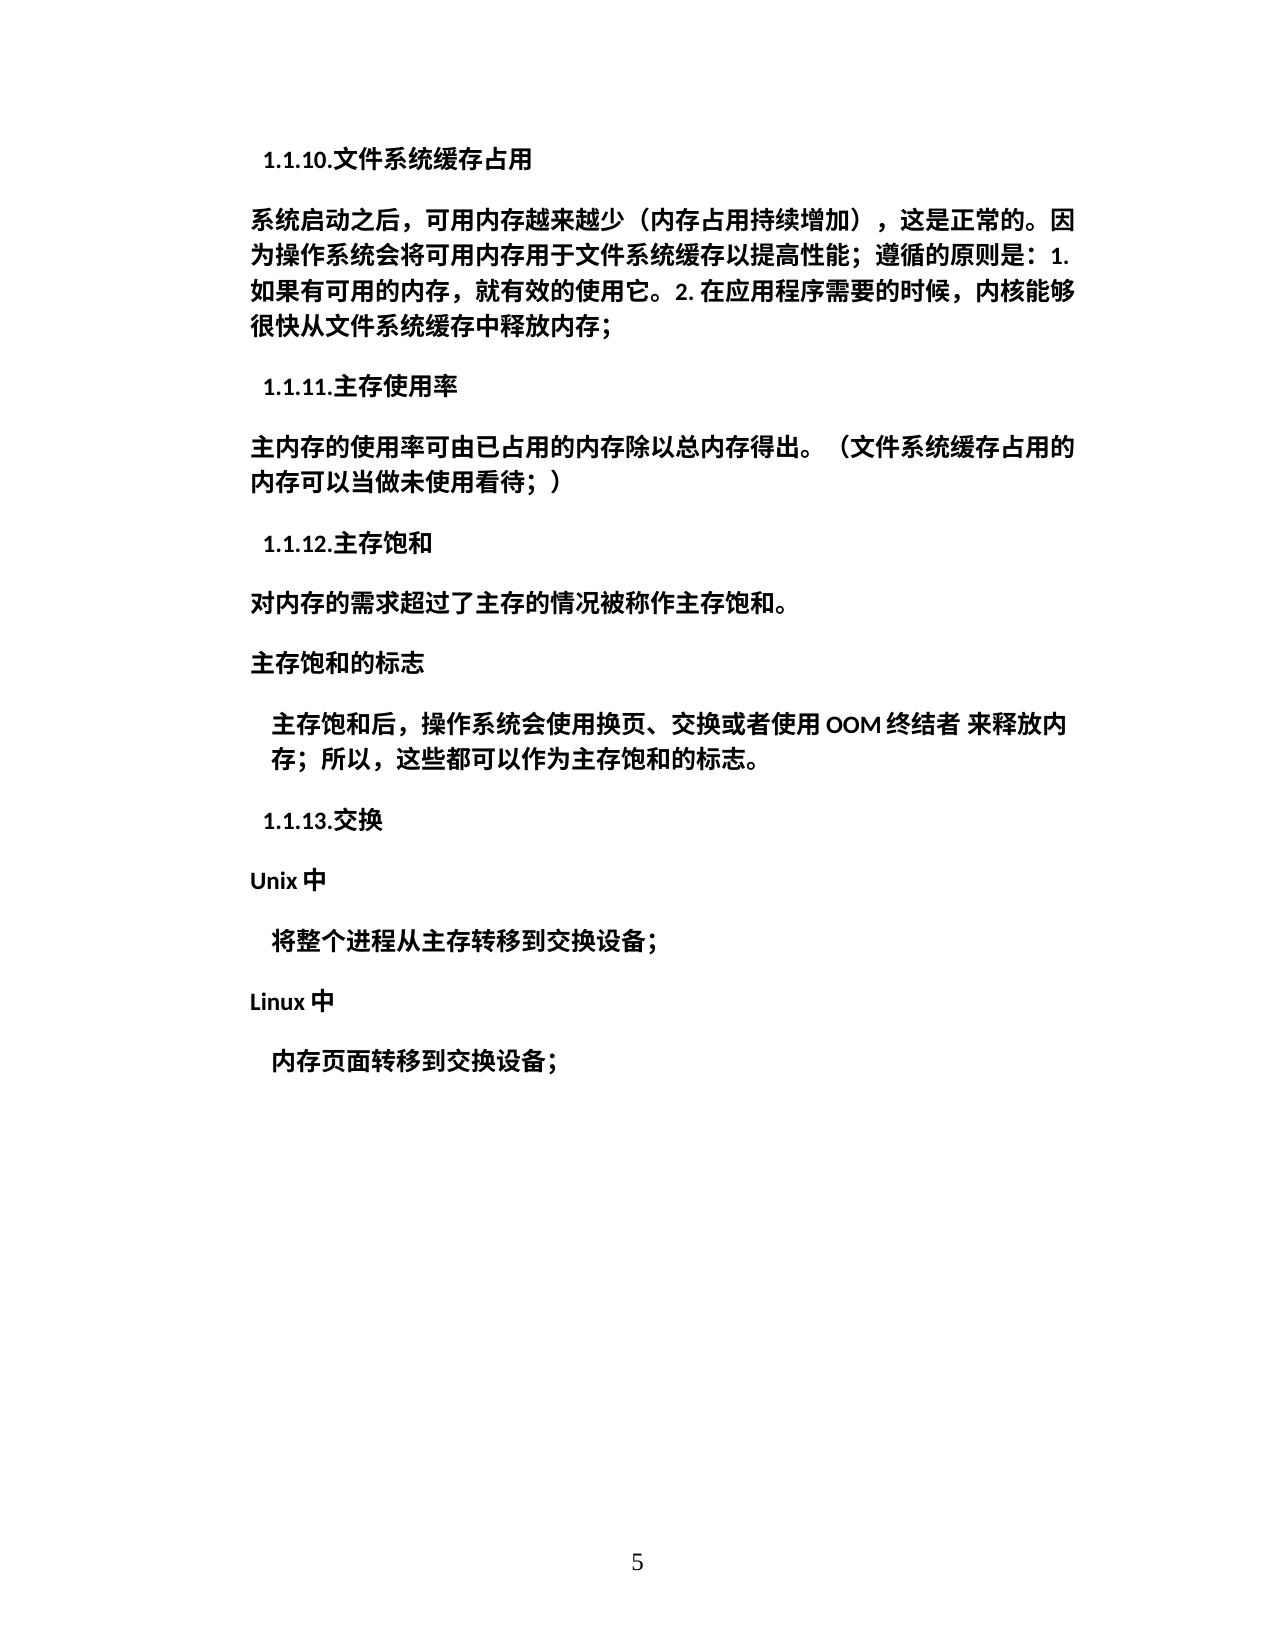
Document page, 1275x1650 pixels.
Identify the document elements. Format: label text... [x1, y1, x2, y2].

subtitle Unix中 [250, 871, 1087, 896]
subtitle 主内存的使用率可由已占用的内存除以总内存得出。（文件系统缓存占用的内存可以当做未使用看待；） [250, 437, 1087, 498]
subtitle 文件系统缓存占用 [262, 150, 1087, 175]
subtitle 主存饱和的标志 [250, 654, 1087, 679]
subtitle 对内存的需求超过了主存的情况被称作主存饱和。 [250, 594, 1087, 619]
subtitle 主存使用率 [262, 377, 1087, 402]
subtitle 交换 [262, 810, 1087, 835]
subtitle 系统启动之后，可用内存越来越少（内存占用持续增加），这是正常的。因为操作系统会将可用内存用于文件系统缓存以提高性能；遵循的原则是：1. 如果有可用的内存，就有效的使用它。2. 在应用程序需要的时候，内核能够很快从文件系统缓存中释放内存； [250, 210, 1087, 342]
subtitle 主存饱和 [262, 533, 1087, 558]
subtitle Linux中 [250, 992, 1087, 1017]
subtitle 内存页面转移到交换设备； [271, 1052, 1087, 1077]
subtitle 将整个进程从主存转移到交换设备； [271, 931, 1087, 956]
subtitle 主存饱和后，操作系统会使用换页、交换或者使用OOM终结者 来释放内存；所以，这些都可以作为主存饱和的标志。 [271, 714, 1087, 775]
